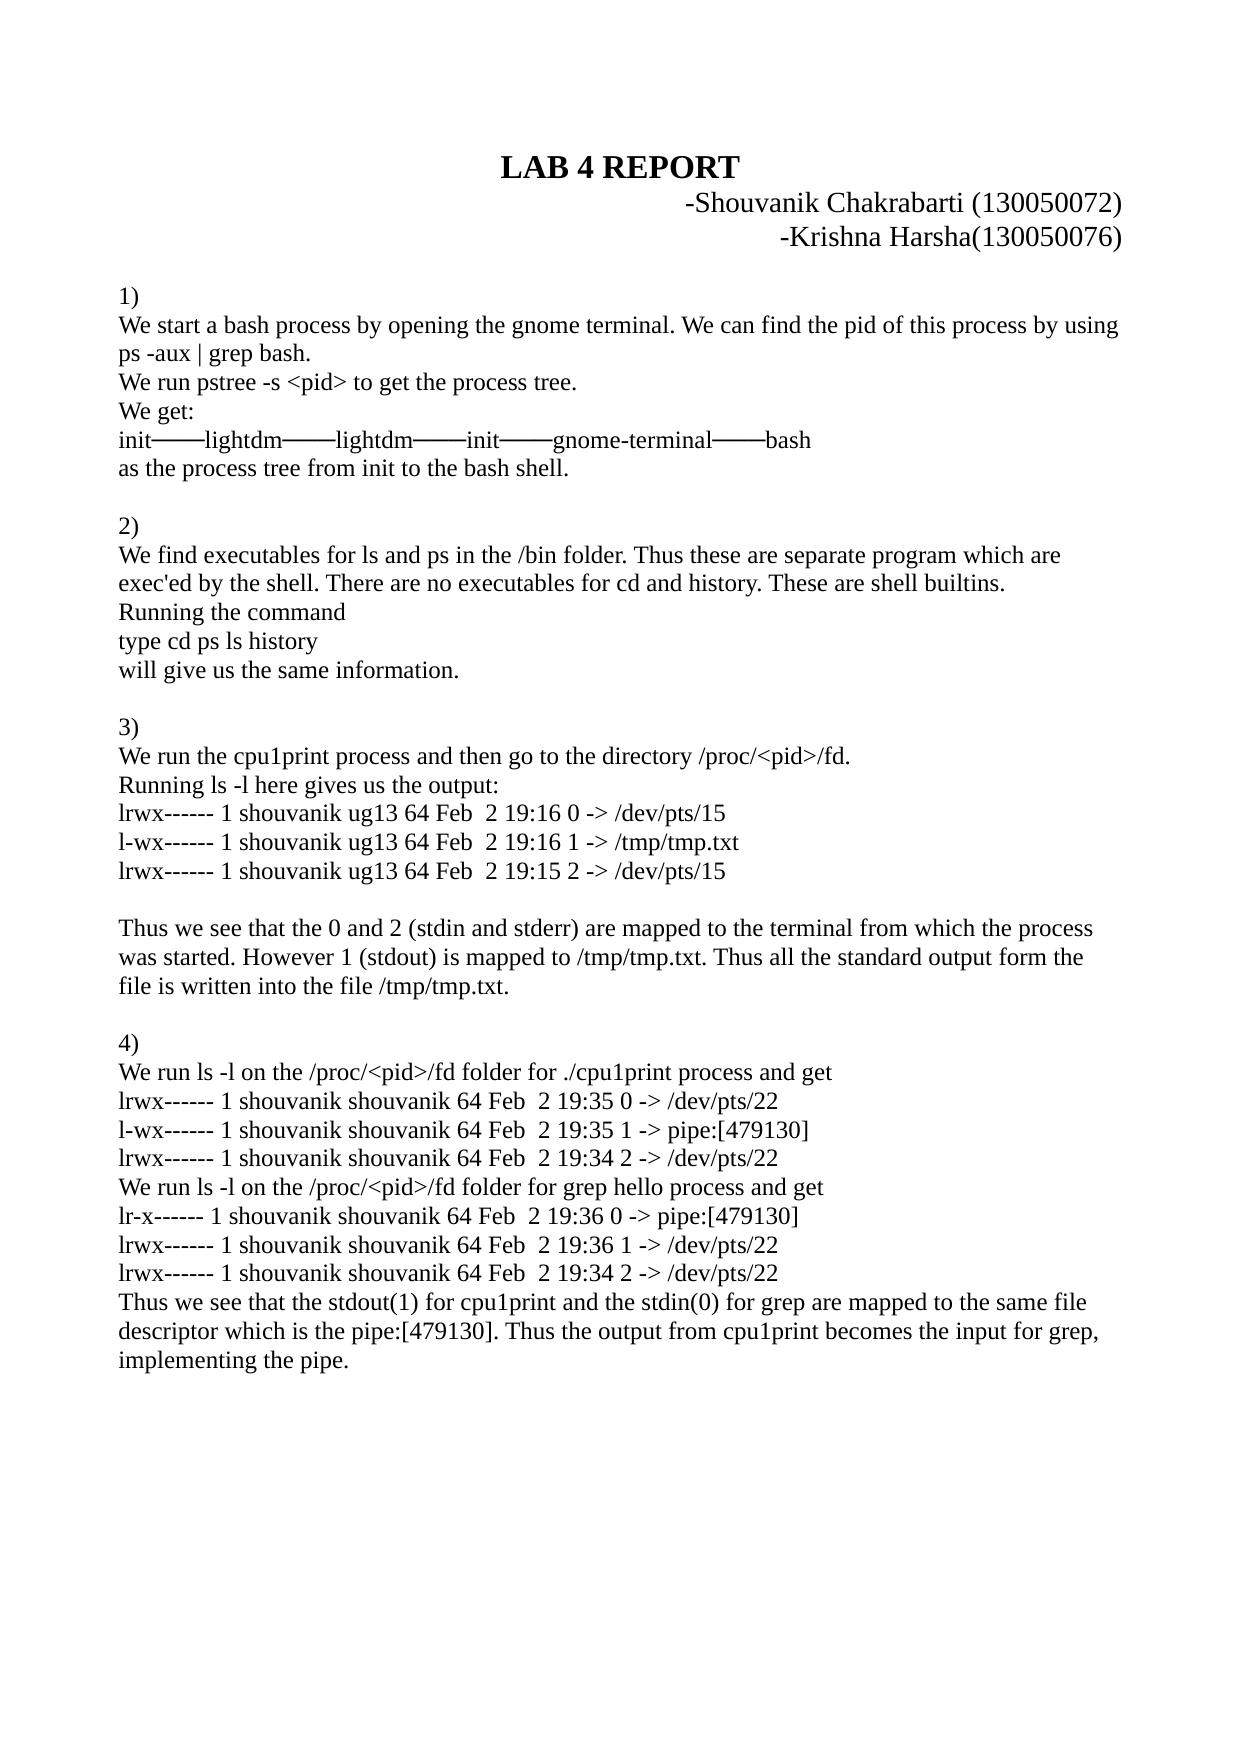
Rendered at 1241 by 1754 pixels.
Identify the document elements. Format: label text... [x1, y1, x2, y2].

text We start a bash process by opening the gnome terminal. We can find the pid of this process by using ps -aux | grep bash. [118, 310, 1122, 367]
text LAB 4 REPORT [118, 147, 1122, 185]
text lrwx------ 1 shouvanik ug13 64 Feb 2 19:16 0 -> /dev/pts/15 [118, 798, 1122, 827]
text l-wx------ 1 shouvanik ug13 64 Feb 2 19:16 1 -> /tmp/tmp.txt [118, 827, 1122, 856]
text We run ls -l on the /proc/<pid>/fd folder for ./cpu1print process and get [118, 1057, 1122, 1086]
text as the process tree from init to the bash shell. [118, 453, 1122, 482]
text lrwx------ 1 shouvanik shouvanik 64 Feb 2 19:34 2 -> /dev/pts/22 [118, 1143, 1122, 1172]
text We run ls -l on the /proc/<pid>/fd folder for grep hello process and get [118, 1172, 1122, 1201]
text -Krishna Harsha(130050076) [118, 219, 1122, 252]
text 3) [118, 712, 1122, 741]
text We find executables for ls and ps in the /bin folder. Thus these are separate program which are exec'ed by the shell. There are no executables for cd and history. These are shell builtins. [118, 540, 1122, 597]
text lrwx------ 1 shouvanik ug13 64 Feb 2 19:15 2 -> /dev/pts/15 [118, 856, 1122, 885]
text will give us the same information. [118, 655, 1122, 683]
text -Shouvanik Chakrabarti (130050072) [118, 185, 1122, 219]
text 2) [118, 511, 1122, 540]
text 1) [118, 281, 1122, 310]
text l-wx------ 1 shouvanik shouvanik 64 Feb 2 19:35 1 -> pipe:[479130] [118, 1115, 1122, 1143]
text lrwx------ 1 shouvanik shouvanik 64 Feb 2 19:36 1 -> /dev/pts/22 [118, 1230, 1122, 1258]
text Thus we see that the stdout(1) for cpu1print and the stdin(0) for grep are mapped to the same file descriptor which is the pipe:[479130]. Thus the output from cpu1print becomes the input for grep, implementing the pipe. [118, 1287, 1122, 1373]
text lr-x------ 1 shouvanik shouvanik 64 Feb 2 19:36 0 -> pipe:[479130] [118, 1201, 1122, 1230]
text We run pstree -s <pid> to get the process tree. [118, 367, 1122, 396]
text init───lightdm───lightdm───init───gnome-terminal───bash [118, 425, 1122, 453]
text We get: [118, 396, 1122, 425]
text type cd ps ls history [118, 626, 1122, 655]
text Running the command [118, 597, 1122, 626]
text Thus we see that the 0 and 2 (stdin and stderr) are mapped to the terminal from which the process was started. However 1 (stdout) is mapped to /tmp/tmp.txt. Thus all the standard output form the file is written into the file /tmp/tmp.txt. [118, 913, 1122, 1000]
text Running ls -l here gives us the output: [118, 770, 1122, 798]
text lrwx------ 1 shouvanik shouvanik 64 Feb 2 19:35 0 -> /dev/pts/22 [118, 1086, 1122, 1115]
text lrwx------ 1 shouvanik shouvanik 64 Feb 2 19:34 2 -> /dev/pts/22 [118, 1258, 1122, 1287]
text We run the cpu1print process and then go to the directory /proc/<pid>/fd. [118, 741, 1122, 770]
text 4) [118, 1028, 1122, 1057]
